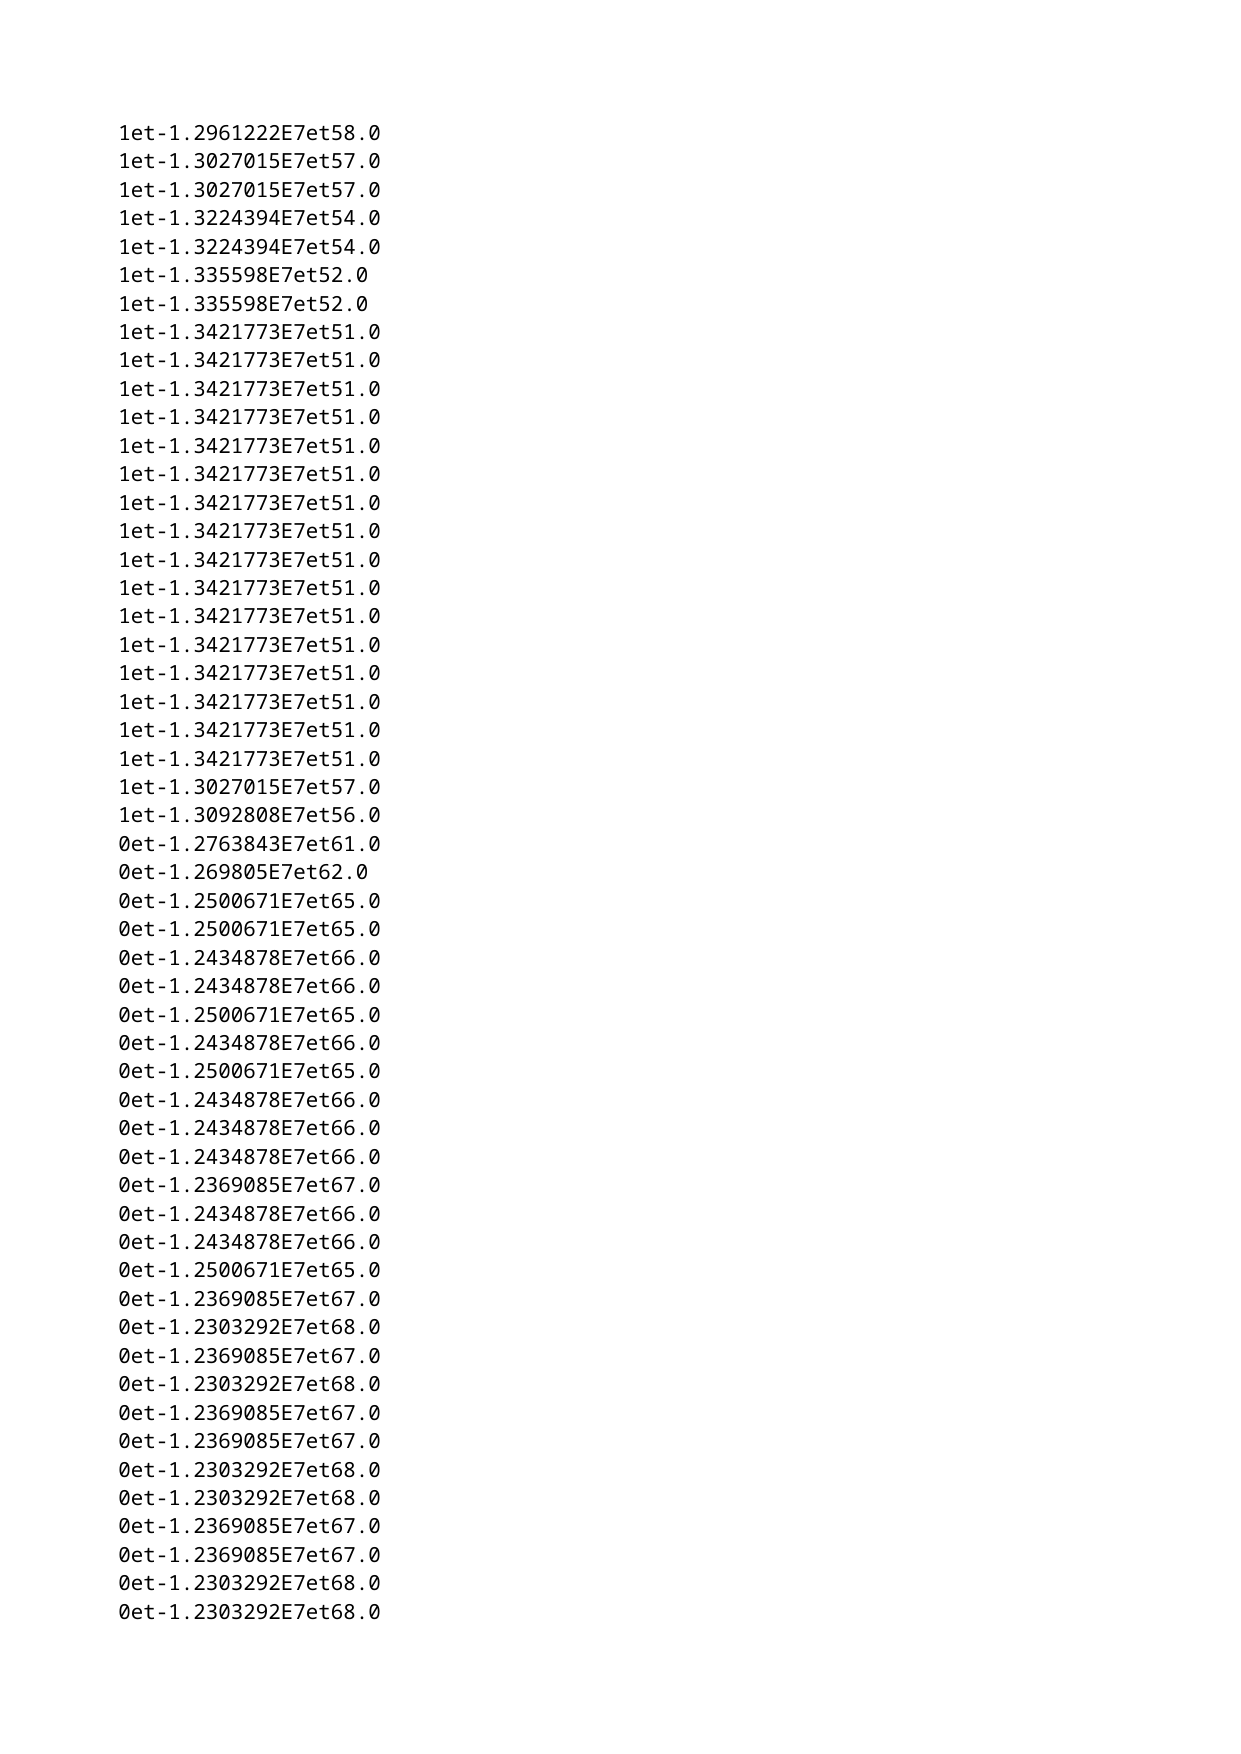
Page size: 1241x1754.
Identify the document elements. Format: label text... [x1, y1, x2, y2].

text 0et-1.2434878E7et66.0 [118, 1199, 1122, 1227]
text 0et-1.2434878E7et66.0 [118, 943, 1122, 971]
text 1et-1.3421773E7et51.0 [118, 545, 1122, 573]
text 0et-1.2303292E7et68.0 [118, 1568, 1122, 1597]
text 0et-1.2434878E7et66.0 [118, 1227, 1122, 1256]
text 1et-1.3421773E7et51.0 [118, 744, 1122, 772]
text 0et-1.2303292E7et68.0 [118, 1312, 1122, 1341]
text 0et-1.2434878E7et66.0 [118, 1085, 1122, 1113]
text 0et-1.2369085E7et67.0 [118, 1426, 1122, 1455]
text 0et-1.2500671E7et65.0 [118, 914, 1122, 943]
text 1et-1.3421773E7et51.0 [118, 573, 1122, 602]
text 1et-1.3421773E7et51.0 [118, 402, 1122, 431]
text 0et-1.2369085E7et67.0 [118, 1398, 1122, 1426]
text 1et-1.3027015E7et57.0 [118, 147, 1122, 175]
text 0et-1.2500671E7et65.0 [118, 1057, 1122, 1085]
text 0et-1.2303292E7et68.0 [118, 1483, 1122, 1512]
text 0et-1.2434878E7et66.0 [118, 1113, 1122, 1142]
text 1et-1.3421773E7et51.0 [118, 431, 1122, 459]
text 0et-1.2303292E7et68.0 [118, 1369, 1122, 1398]
text 1et-1.3421773E7et51.0 [118, 687, 1122, 715]
text 0et-1.2369085E7et67.0 [118, 1540, 1122, 1568]
text 1et-1.3421773E7et51.0 [118, 658, 1122, 687]
text 0et-1.2434878E7et66.0 [118, 1028, 1122, 1057]
text 0et-1.2369085E7et67.0 [118, 1512, 1122, 1540]
text 1et-1.3421773E7et51.0 [118, 346, 1122, 374]
text 1et-1.3027015E7et57.0 [118, 772, 1122, 801]
text 1et-1.3421773E7et51.0 [118, 516, 1122, 545]
text 0et-1.2369085E7et67.0 [118, 1170, 1122, 1199]
text 1et-1.3421773E7et51.0 [118, 488, 1122, 516]
text 0et-1.2434878E7et66.0 [118, 1142, 1122, 1170]
text 0et-1.2500671E7et65.0 [118, 1000, 1122, 1028]
text 1et-1.2961222E7et58.0 [118, 118, 1122, 147]
text 0et-1.2763843E7et61.0 [118, 829, 1122, 857]
text 1et-1.3421773E7et51.0 [118, 459, 1122, 488]
text 0et-1.2500671E7et65.0 [118, 886, 1122, 914]
text 0et-1.269805E7et62.0 [118, 857, 1122, 886]
text 0et-1.2369085E7et67.0 [118, 1284, 1122, 1312]
text 1et-1.3027015E7et57.0 [118, 175, 1122, 203]
text 0et-1.2500671E7et65.0 [118, 1256, 1122, 1284]
text 1et-1.3421773E7et51.0 [118, 602, 1122, 630]
text 1et-1.3421773E7et51.0 [118, 715, 1122, 744]
text 1et-1.3421773E7et51.0 [118, 317, 1122, 346]
text 1et-1.335598E7et52.0 [118, 260, 1122, 289]
text 0et-1.2434878E7et66.0 [118, 971, 1122, 1000]
text 0et-1.2303292E7et68.0 [118, 1455, 1122, 1483]
text 0et-1.2369085E7et67.0 [118, 1341, 1122, 1369]
text 1et-1.3092808E7et56.0 [118, 801, 1122, 829]
text 1et-1.3224394E7et54.0 [118, 203, 1122, 232]
text 1et-1.3421773E7et51.0 [118, 630, 1122, 658]
text 0et-1.2303292E7et68.0 [118, 1597, 1122, 1625]
text 1et-1.3421773E7et51.0 [118, 374, 1122, 402]
text 1et-1.335598E7et52.0 [118, 289, 1122, 317]
text 1et-1.3224394E7et54.0 [118, 232, 1122, 260]
